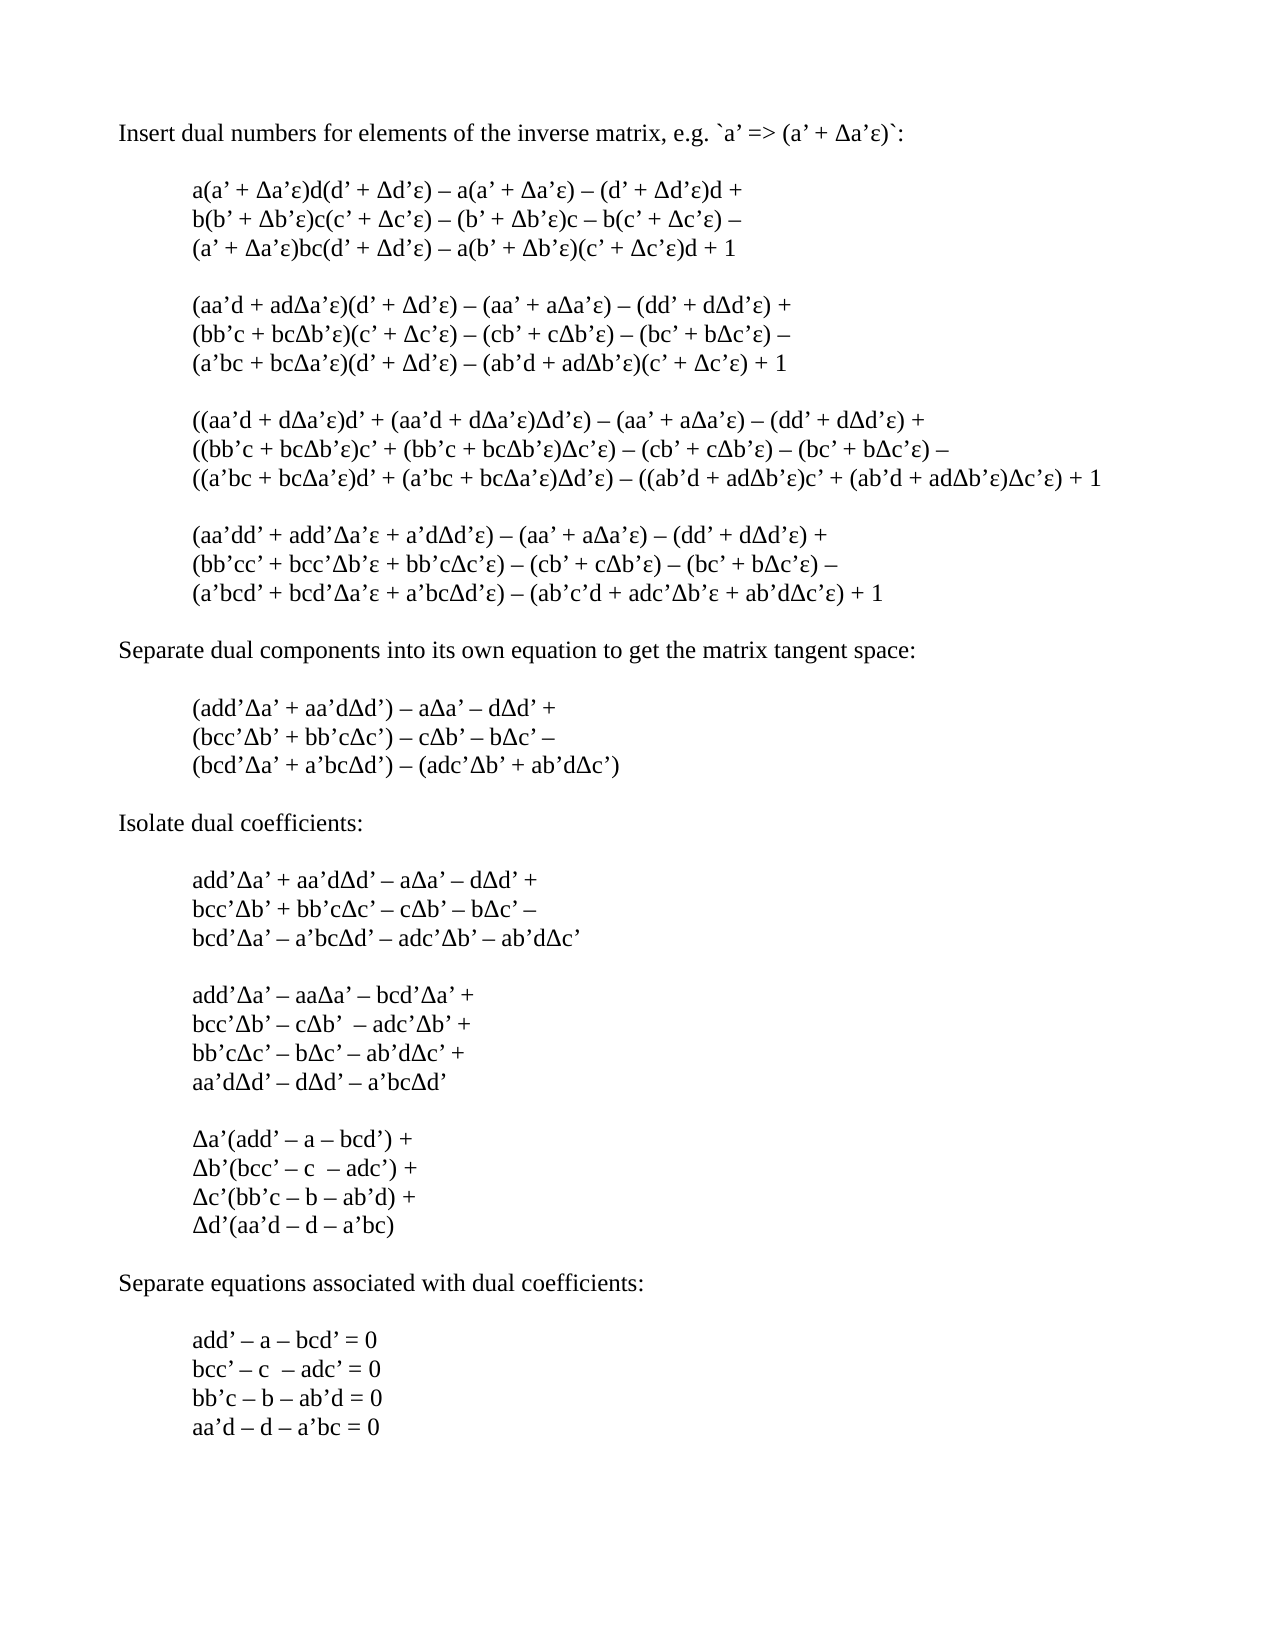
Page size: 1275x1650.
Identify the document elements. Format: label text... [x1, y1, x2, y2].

text a(a’ + Δa’ε)d(d’ + Δd’ε) – a(a’ + Δa’ε) – (d’ + Δd’ε)d + [118, 176, 1157, 204]
text (a’bcd’ + bcd’Δa’ε + a’bcΔd’ε) – (ab’c’d + adc’Δb’ε + ab’dΔc’ε) + 1 [118, 578, 1157, 607]
text add’Δa’ – aaΔa’ – bcd’Δa’ + [118, 981, 1157, 1009]
text ((aa’d + dΔa’ε)d’ + (aa’d + dΔa’ε)Δd’ε) – (aa’ + aΔa’ε) – (dd’ + dΔd’ε) + [118, 406, 1157, 434]
text Insert dual numbers for elements of the inverse matrix, e.g. `a’ => (a’ + Δa’ε)`: [118, 118, 1157, 147]
text Δa’(add’ – a – bcd’) + [118, 1124, 1157, 1153]
text Δb’(bcc’ – c – adc’) + [118, 1153, 1157, 1182]
text (bcd’Δa’ + a’bcΔd’) – (adc’Δb’ + ab’dΔc’) [118, 751, 1157, 779]
text (aa’dd’ + add’Δa’ε + a’dΔd’ε) – (aa’ + aΔa’ε) – (dd’ + dΔd’ε) + [118, 521, 1157, 549]
text bb’cΔc’ – bΔc’ – ab’dΔc’ + [118, 1038, 1157, 1067]
text add’ – a – bcd’ = 0 [118, 1326, 1157, 1354]
text aa’dΔd’ – dΔd’ – a’bcΔd’ [118, 1067, 1157, 1096]
text bcd’Δa’ – a’bcΔd’ – adc’Δb’ – ab’dΔc’ [118, 923, 1157, 952]
text b(b’ + Δb’ε)c(c’ + Δc’ε) – (b’ + Δb’ε)c – b(c’ + Δc’ε) – [118, 204, 1157, 233]
text Δc’(bb’c – b – ab’d) + [118, 1182, 1157, 1211]
text (a’bc + bcΔa’ε)(d’ + Δd’ε) – (ab’d + adΔb’ε)(c’ + Δc’ε) + 1 [118, 348, 1157, 377]
text bcc’Δb’ + bb’cΔc’ – cΔb’ – bΔc’ – [118, 894, 1157, 923]
text Δd’(aa’d – d – a’bc) [118, 1211, 1157, 1239]
text (bcc’Δb’ + bb’cΔc’) – cΔb’ – bΔc’ – [118, 722, 1157, 751]
text (aa’d + adΔa’ε)(d’ + Δd’ε) – (aa’ + aΔa’ε) – (dd’ + dΔd’ε) + [118, 291, 1157, 319]
text (bb’cc’ + bcc’Δb’ε + bb’cΔc’ε) – (cb’ + cΔb’ε) – (bc’ + bΔc’ε) – [118, 549, 1157, 578]
text bcc’Δb’ – cΔb’ – adc’Δb’ + [118, 1009, 1157, 1038]
text (add’Δa’ + aa’dΔd’) – aΔa’ – dΔd’ + [118, 693, 1157, 722]
text (bb’c + bcΔb’ε)(c’ + Δc’ε) – (cb’ + cΔb’ε) – (bc’ + bΔc’ε) – [118, 319, 1157, 348]
text ((bb’c + bcΔb’ε)c’ + (bb’c + bcΔb’ε)Δc’ε) – (cb’ + cΔb’ε) – (bc’ + bΔc’ε) – [118, 434, 1157, 463]
text add’Δa’ + aa’dΔd’ – aΔa’ – dΔd’ + [118, 866, 1157, 894]
text Separate equations associated with dual coefficients: [118, 1268, 1157, 1297]
text aa’d – d – a’bc = 0 [118, 1412, 1157, 1441]
text (a’ + Δa’ε)bc(d’ + Δd’ε) – a(b’ + Δb’ε)(c’ + Δc’ε)d + 1 [118, 233, 1157, 262]
text bb’c – b – ab’d = 0 [118, 1383, 1157, 1412]
text ((a’bc + bcΔa’ε)d’ + (a’bc + bcΔa’ε)Δd’ε) – ((ab’d + adΔb’ε)c’ + (ab’d + adΔb’ε)Δc’ε) + 1 [118, 463, 1157, 492]
text Isolate dual coefficients: [118, 808, 1157, 837]
text bcc’ – c – adc’ = 0 [118, 1354, 1157, 1383]
text Separate dual components into its own equation to get the matrix tangent space: [118, 636, 1157, 664]
